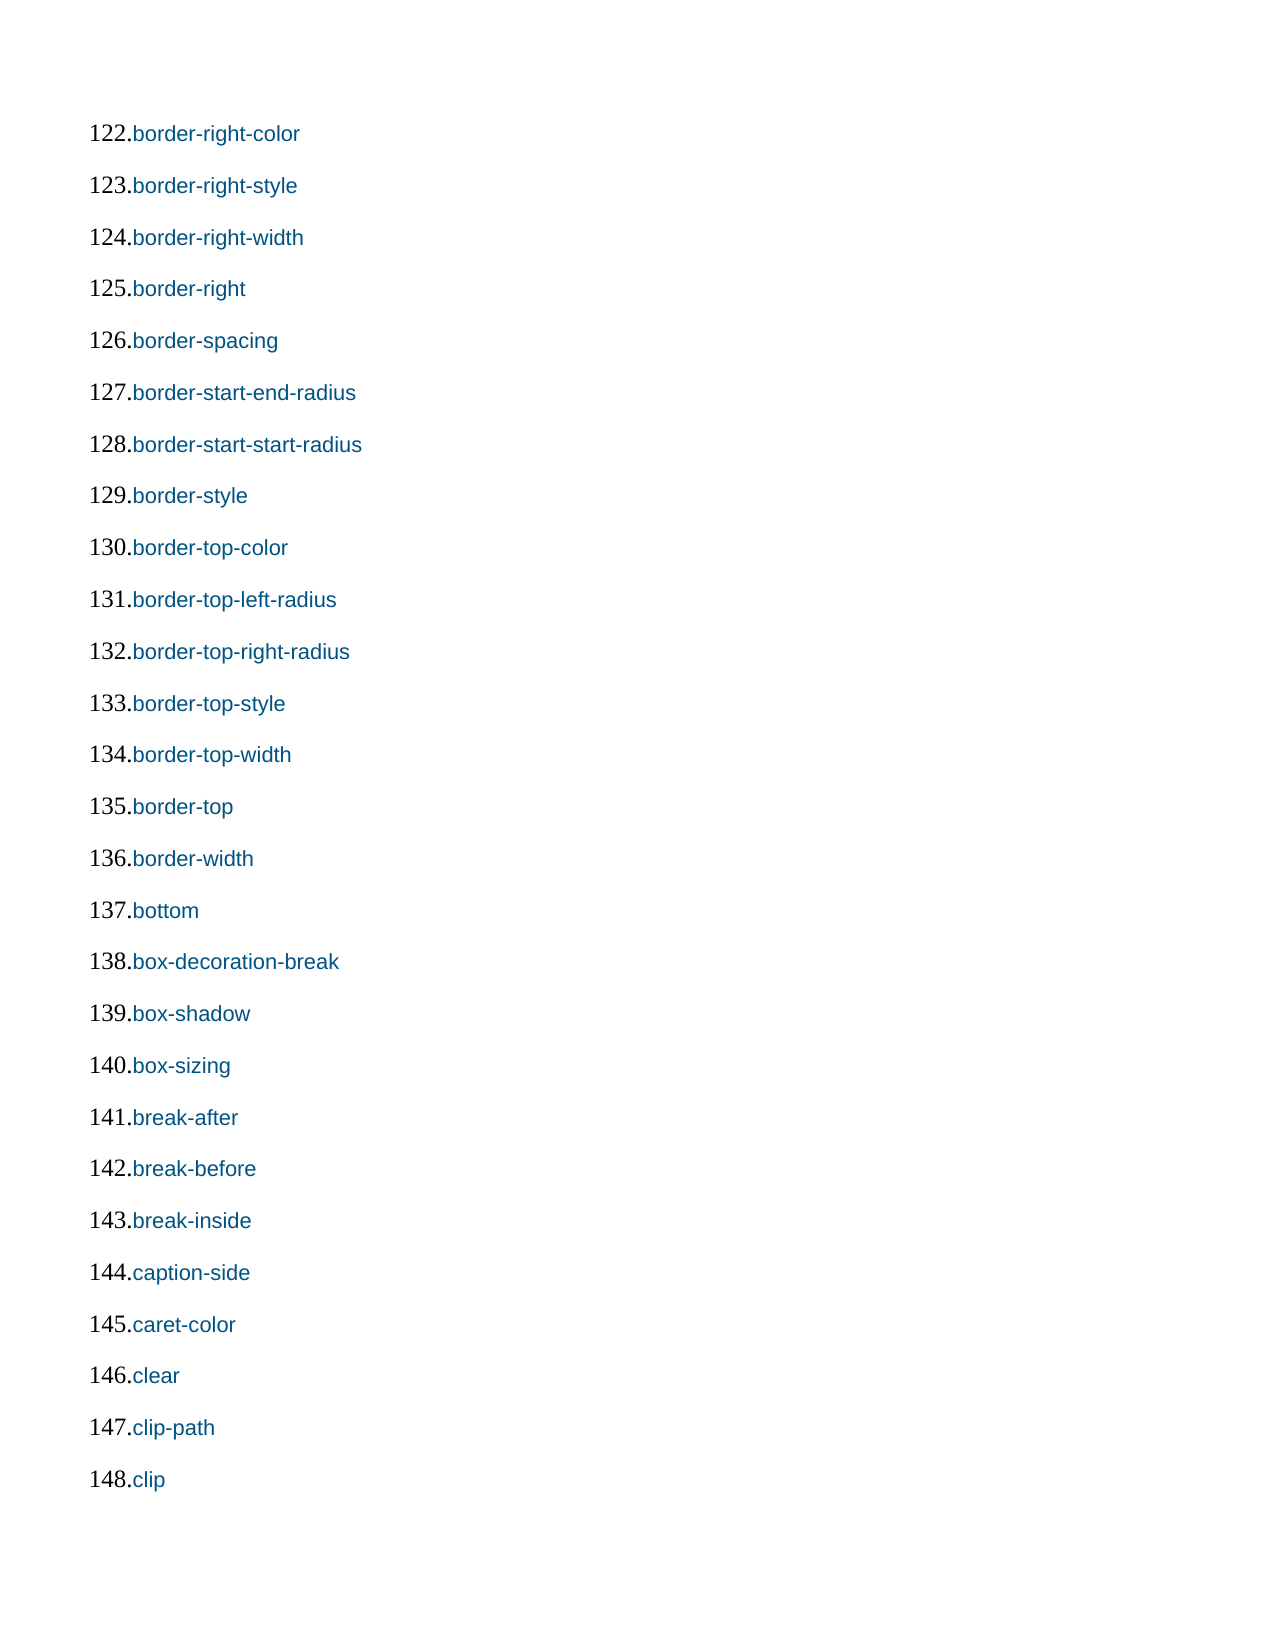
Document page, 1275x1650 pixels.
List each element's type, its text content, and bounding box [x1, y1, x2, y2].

list break-inside [118, 1205, 1157, 1234]
list border-right-width [118, 222, 1157, 250]
list border-start-end-radius [118, 377, 1157, 406]
list border-top-style [118, 688, 1157, 716]
list border-right-color [118, 118, 1157, 147]
list border-top-left-radius [118, 584, 1157, 613]
list break-before [118, 1153, 1157, 1182]
list border-top [118, 791, 1157, 820]
list box-decoration-break [118, 946, 1157, 975]
list border-start-start-radius [118, 429, 1157, 457]
list border-width [118, 843, 1157, 872]
list box-sizing [118, 1050, 1157, 1079]
list border-top-color [118, 532, 1157, 561]
list border-right [118, 273, 1157, 302]
list clip-path [118, 1412, 1157, 1441]
list clear [118, 1361, 1157, 1389]
list bottom [118, 895, 1157, 923]
list clip [118, 1464, 1157, 1493]
list border-right-style [118, 170, 1157, 199]
list border-top-right-radius [118, 636, 1157, 664]
list box-shadow [118, 998, 1157, 1027]
list border-top-width [118, 739, 1157, 768]
list caret-color [118, 1309, 1157, 1338]
list caption-side [118, 1257, 1157, 1286]
list break-after [118, 1102, 1157, 1131]
list border-style [118, 481, 1157, 509]
list border-spacing [118, 325, 1157, 354]
